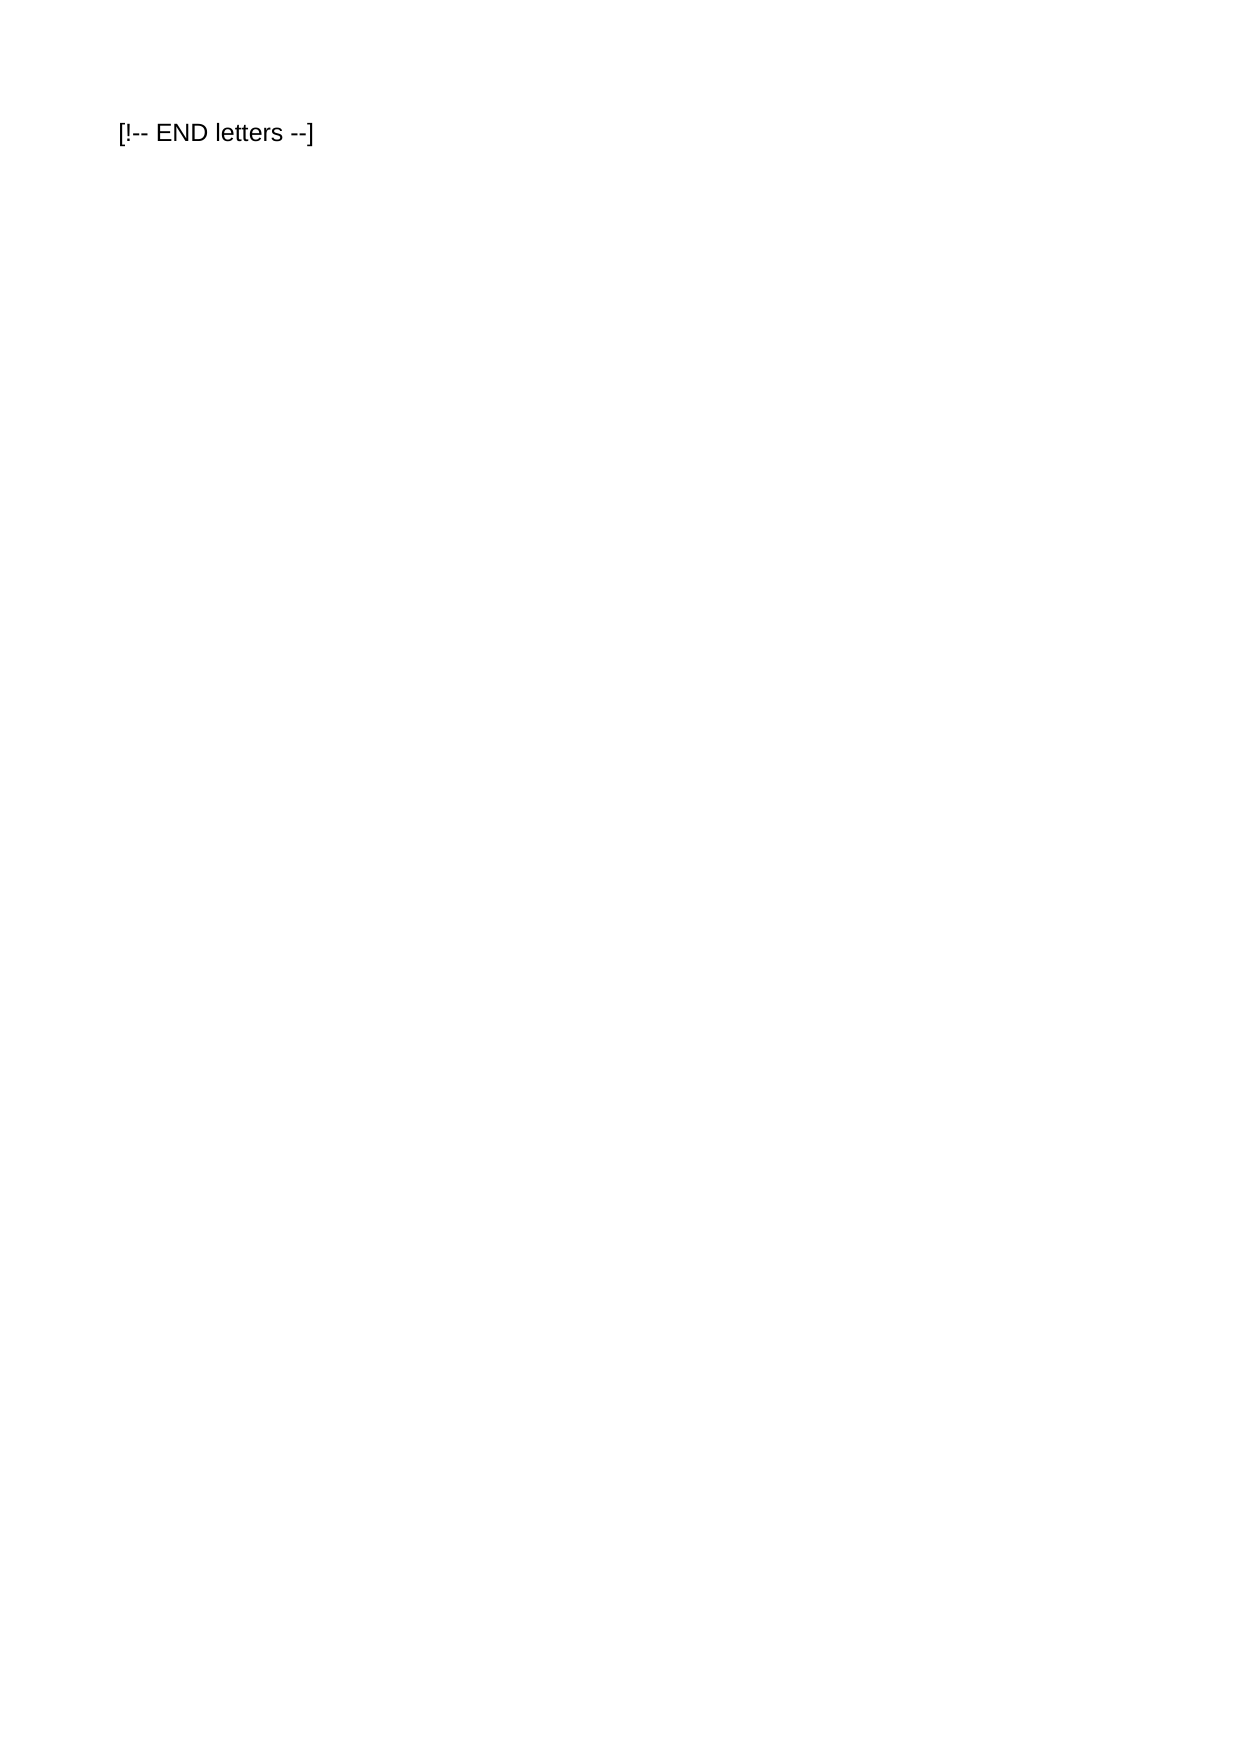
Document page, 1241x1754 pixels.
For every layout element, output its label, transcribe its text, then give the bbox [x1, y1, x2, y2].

text [!-- END letters --] [118, 118, 1122, 147]
